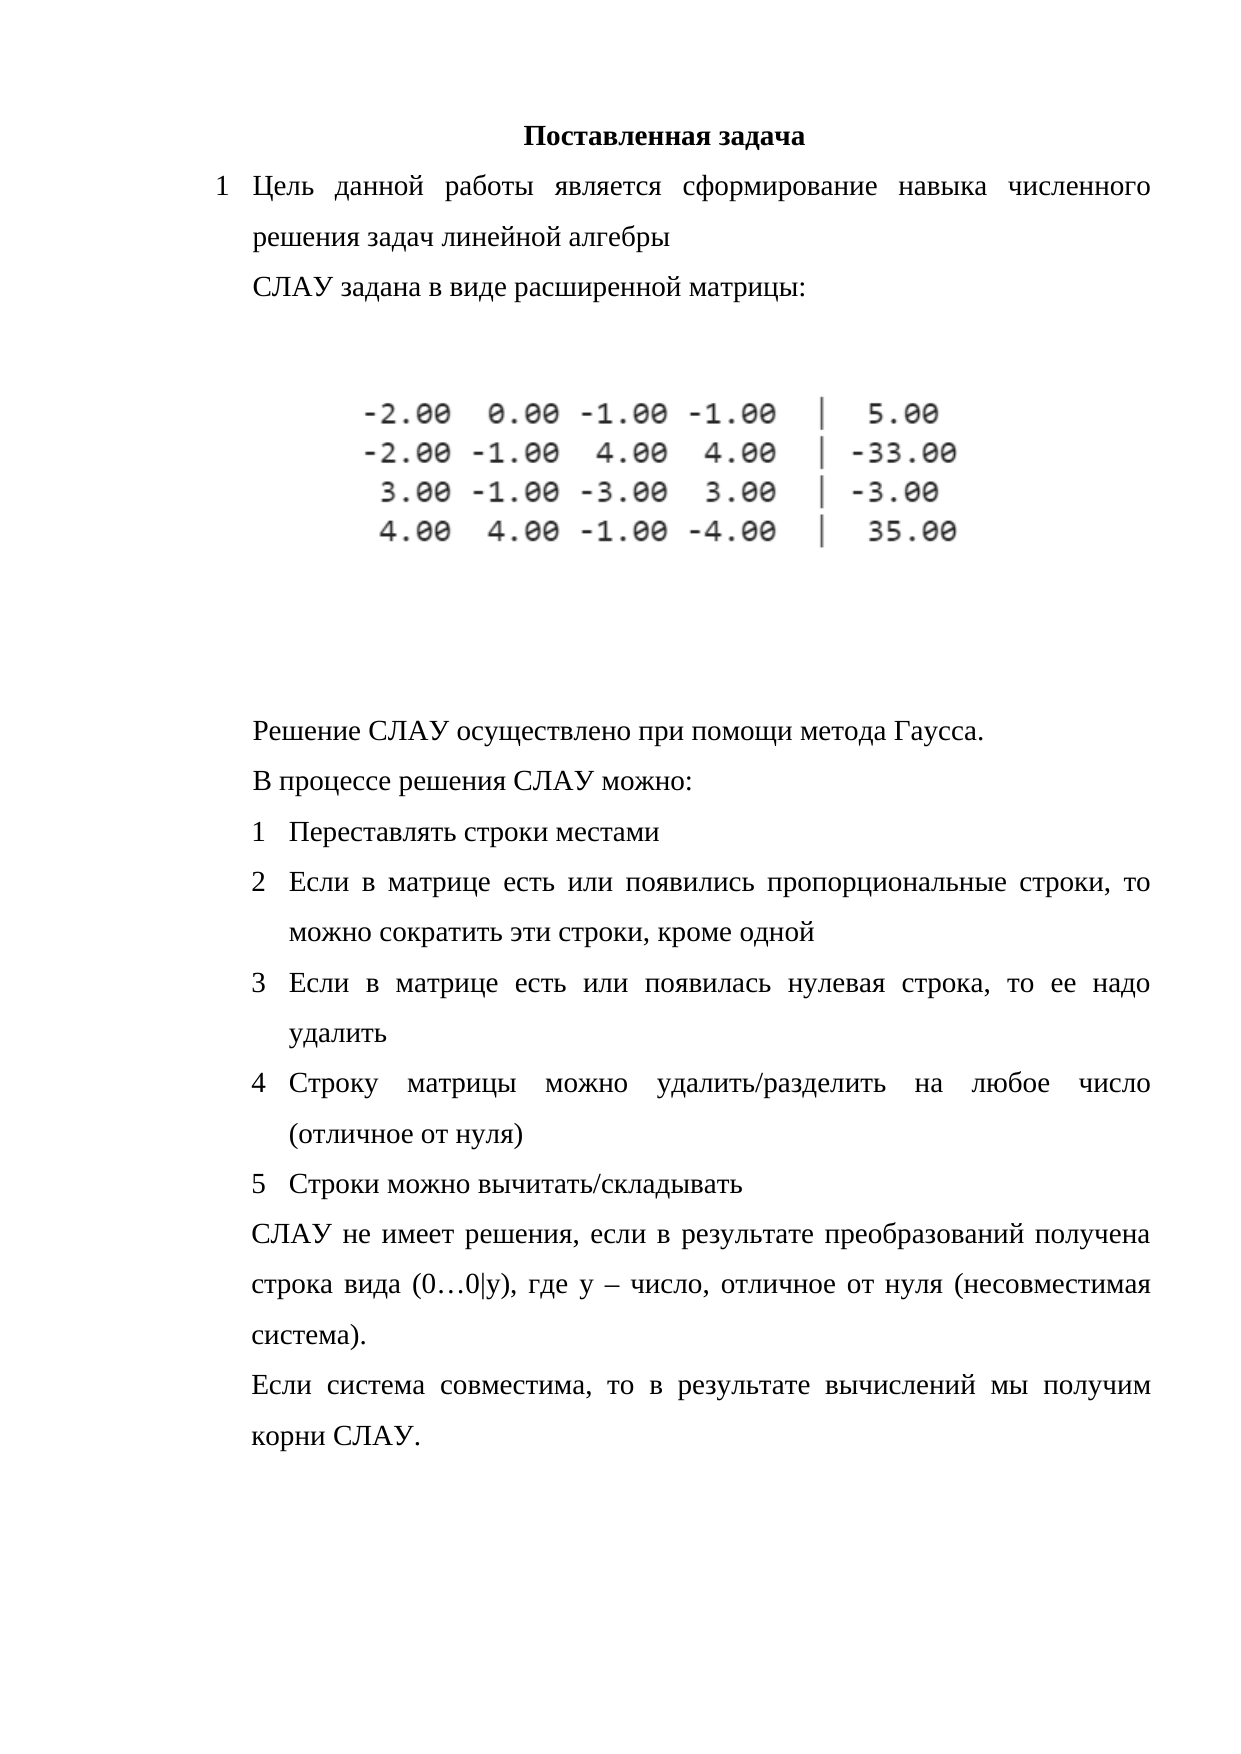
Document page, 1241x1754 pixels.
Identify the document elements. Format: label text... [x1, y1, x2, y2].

list В процессе решения СЛАУ можно: [252, 763, 1152, 797]
list Цель данной работы является сформирование навыка численного решения задач линейной алгебры [215, 168, 1152, 252]
list Если в матрице есть или появилась нулевая строка, то ее надо удалить [251, 965, 1152, 1049]
list СЛАУ задана в виде расширенной матрицы: [252, 269, 1152, 303]
list Переставлять строки местами [251, 814, 1152, 847]
list Строку матрицы можно удалить/разделить на любое число (отличное от нуля) [251, 1065, 1152, 1149]
text Если система совместима, то в результате вычислений мы получим корни СЛАУ. [251, 1367, 1152, 1451]
text Поставленная задача [177, 118, 1152, 152]
list Строки можно вычитать/складывать [251, 1166, 1152, 1199]
picture [314, 369, 1015, 579]
list Если в матрице есть или появились пропорциональные строки, то можно сократить эти строки, кроме одной [251, 864, 1152, 948]
list Решение СЛАУ осуществлено при помощи метода Гаусса. [252, 713, 1152, 747]
text СЛАУ не имеет решения, если в результате преобразований получена строка вида (0…0|y), где y – число, отличное от нуля (несовместимая система). [251, 1216, 1152, 1351]
